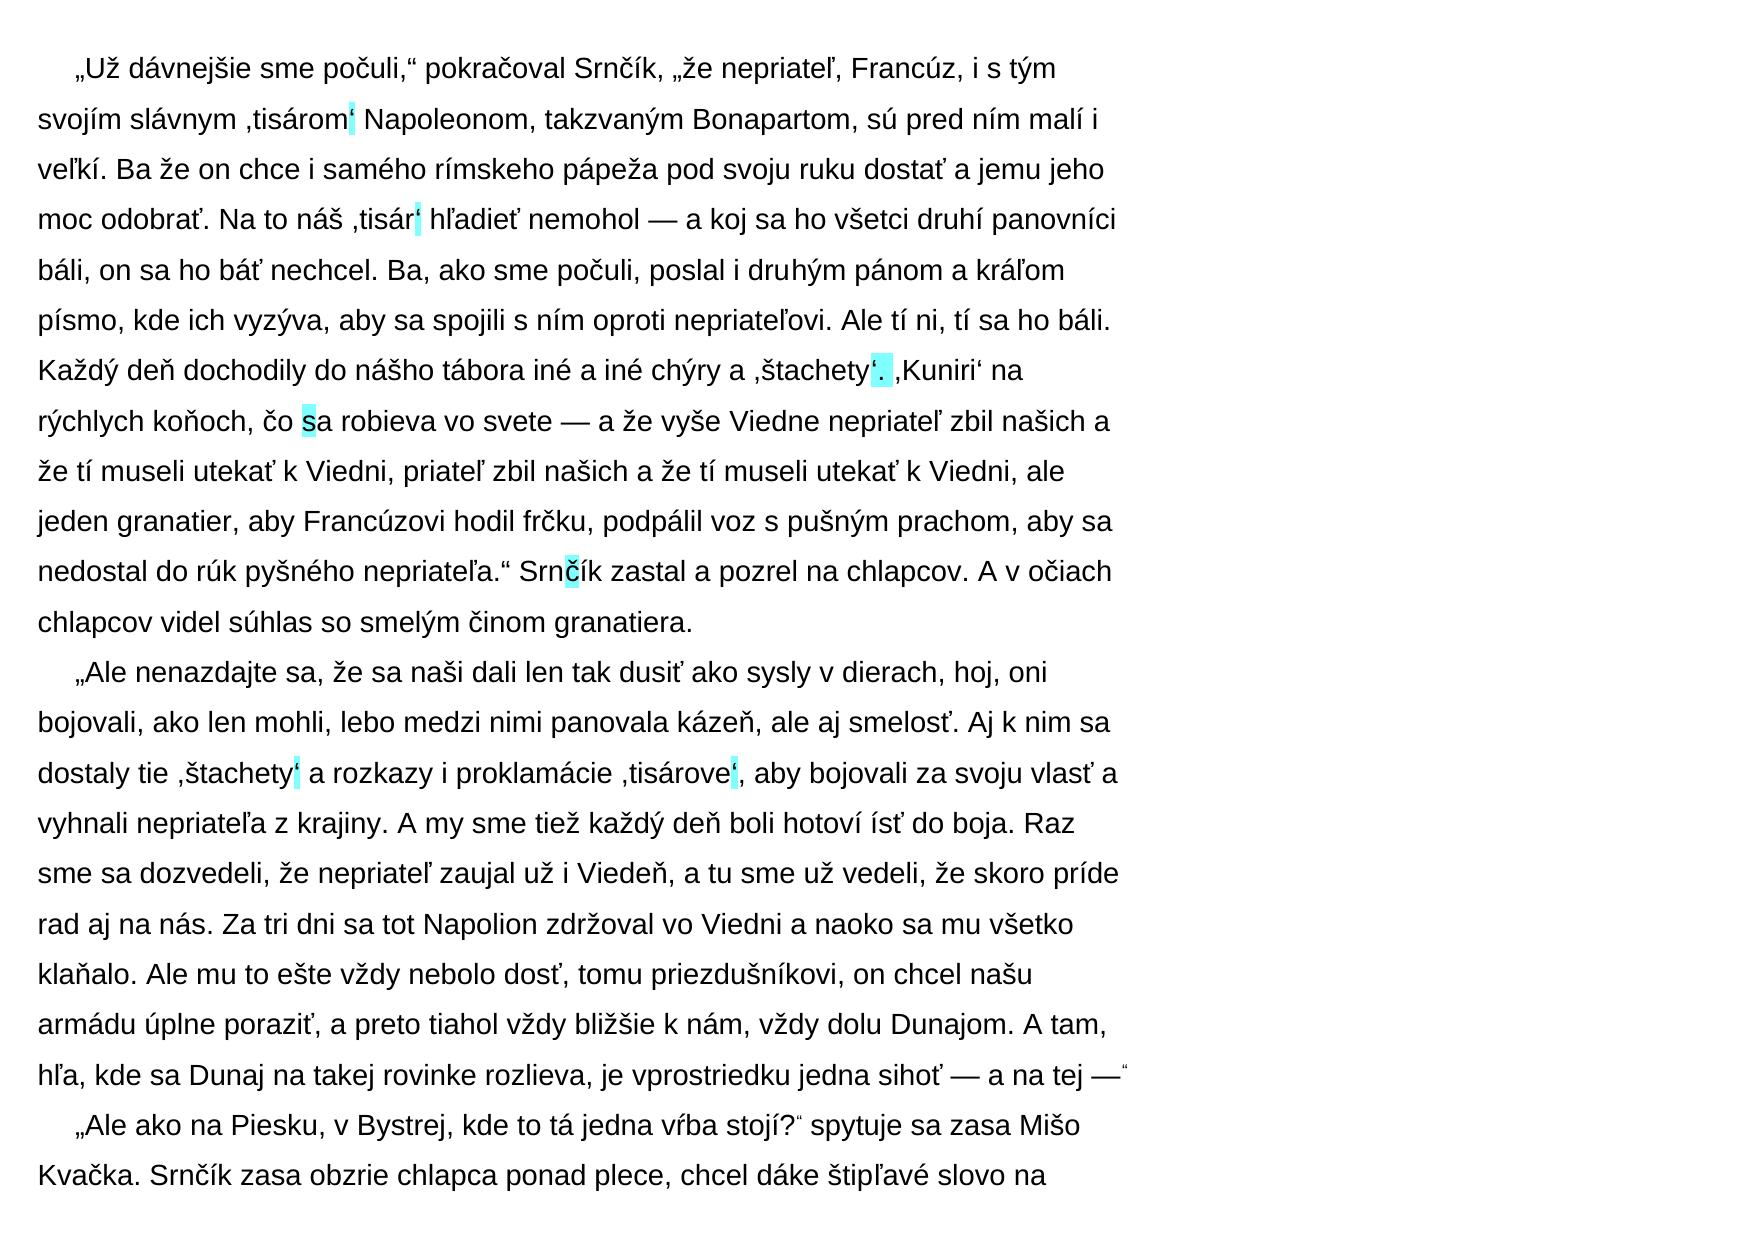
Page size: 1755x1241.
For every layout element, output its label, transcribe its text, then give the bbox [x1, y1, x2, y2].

text „Ale ako na Piesku, v Bystrej, kde to tá jedna vŕba stojí?“ spytuje sa zasa Mišo Kvačka. Srnčík zasa obzrie chlapca ponad plece, chcel dáke štip­ľavé slovo na [37, 1108, 1130, 1192]
text „Ale nenazdajte sa, že sa naši dali len tak dusiť ako sysly v dierach, hoj, oni bojovali, ako len mohli, lebo medzi nimi panovala kázeň, ale aj smelosť. Aj k nim sa dostaly tie ,štachety‘ a roz­kazy i proklamácie ,tisárove‘, aby bojovali za svoju vlasť a vyhnali nepriateľa z krajiny. A my sme tiež každý deň boli hotoví ísť do boja. Raz sme sa dozvedeli, že nepriateľ zaujal už i Viedeň, a tu sme už vedeli, že skoro príde rad aj na nás. Za tri dni sa tot Napolion zdržoval vo Viedni a naoko sa mu všetko klaňalo. Ale mu to ešte vždy nebolo dosť, tomu priezdušníkovi, on chcel našu armádu úplne poraziť, a preto tiahol vždy bližšie k nám, vždy dolu Dunajom. A tam, hľa, kde sa Dunaj na takej rovinke rozlieva, je vprostriedku jedna sihoť — a na tej —“ [37, 655, 1130, 1091]
text „Už dávnejšie sme počuli,“ pokračoval Srnčík, „že nepriateľ, Francúz, i s tým svojím slávnym ,tisárom‘ Napoleonom, takzvaným Bonapartom, sú pred ním malí i veľkí. Ba že on chce i samého rímskeho pápeža pod svoju ruku dostať a jemu jeho moc odobrať. Na to náš ,tisár‘ hľadieť nemo­hol — a koj sa ho všetci druhí panovníci báli, on sa ho báť nechcel. Ba, ako sme počuli, poslal i dru­hým pánom a kráľom písmo, kde ich vyzýva, aby sa spojili s ním oproti nepriateľovi. Ale tí ni, tí sa ho báli. Každý deň dochodily do nášho tábora iné a iné chýry a ,štachety‘. ,Kuniri‘ na rýchlych koňoch, čo sa robieva vo svete — a že vyše Viedne nepriateľ zbil našich a že tí museli utekať k Viedni, priateľ zbil našich a že tí museli utekať k Viedni, ale jeden granatier, aby Francúzovi hodil frčku, podpálil voz s pušným prachom, aby sa nedostal do rúk pyšného nepriateľa.“ Srnčík zastal a pozrel na chlapcov. A v očiach chlapcov videl súhlas so smelým činom granatiera. [37, 51, 1130, 638]
